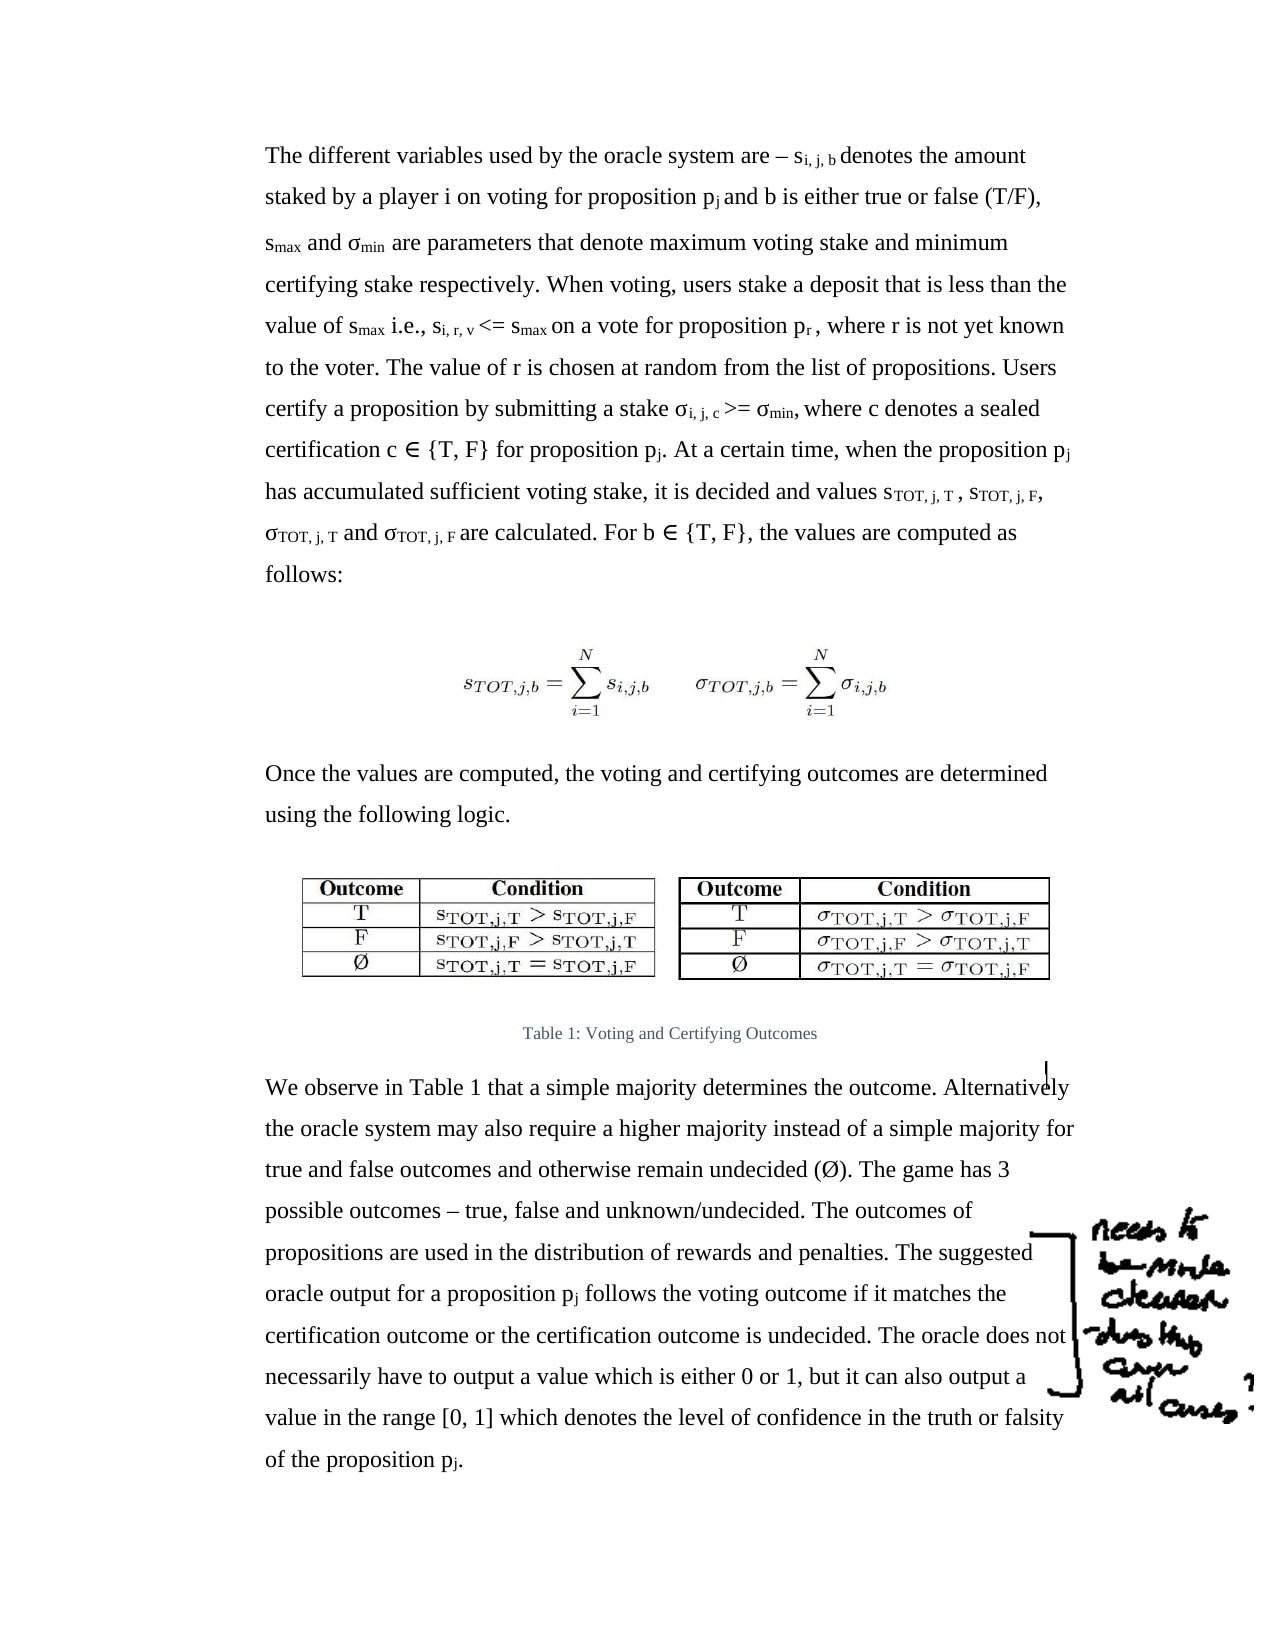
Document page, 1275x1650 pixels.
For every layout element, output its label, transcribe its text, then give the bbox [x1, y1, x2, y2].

text We observe in Table 1 that a simple majority determines the outcome. Alternatively the oracle system may also require a higher majority instead of a simple majority for true and false outcomes and otherwise remain undecided (Ø). The game has 3 possible outcomes – true, false and unknown/undecided. The outcomes of propositions are used in the distribution of rewards and penalties. The suggested oracle output for a proposition pj follows the voting outcome if it matches the certification outcome or the certification outcome is undecided. The oracle does not necessarily have to output a value which is either 0 or 1, but it can also output a value in the range [0, 1] which denotes the level of confidence in the truth or falsity of the proposition pj. [265, 1072, 1078, 1472]
text The different variables used by the oracle system are – si, j, b denotes the amount staked by a player i on voting for proposition pj and b is either true or false (T/F), smax and σmin are parameters that denote maximum voting stake and minimum certifying stake respectively. When voting, users stake a deposit that is less than the value of smax i.e., si, r, v <= smax on a vote for proposition pr , where r is not yet known to the voter. The value of r is chosen at random from the list of propositions. Users certify a proposition by submitting a stake σi, j, c >= σmin, where c denotes a sealed certification c ∈ {T, F} for proposition pj. At a certain time, when the proposition pj has accumulated sufficient voting stake, it is decided and values sTOT, j, T , sTOT, j, F, σTOT, j, T and σTOT, j, F are calculated. For b ∈ {T, F}, the values are computed as follows: [265, 141, 1078, 587]
text Once the values are computed, the voting and certifying outcomes are determined using the following logic. [265, 759, 1078, 828]
text Table 1: Voting and Certifying Outcomes [266, 1023, 1079, 1043]
